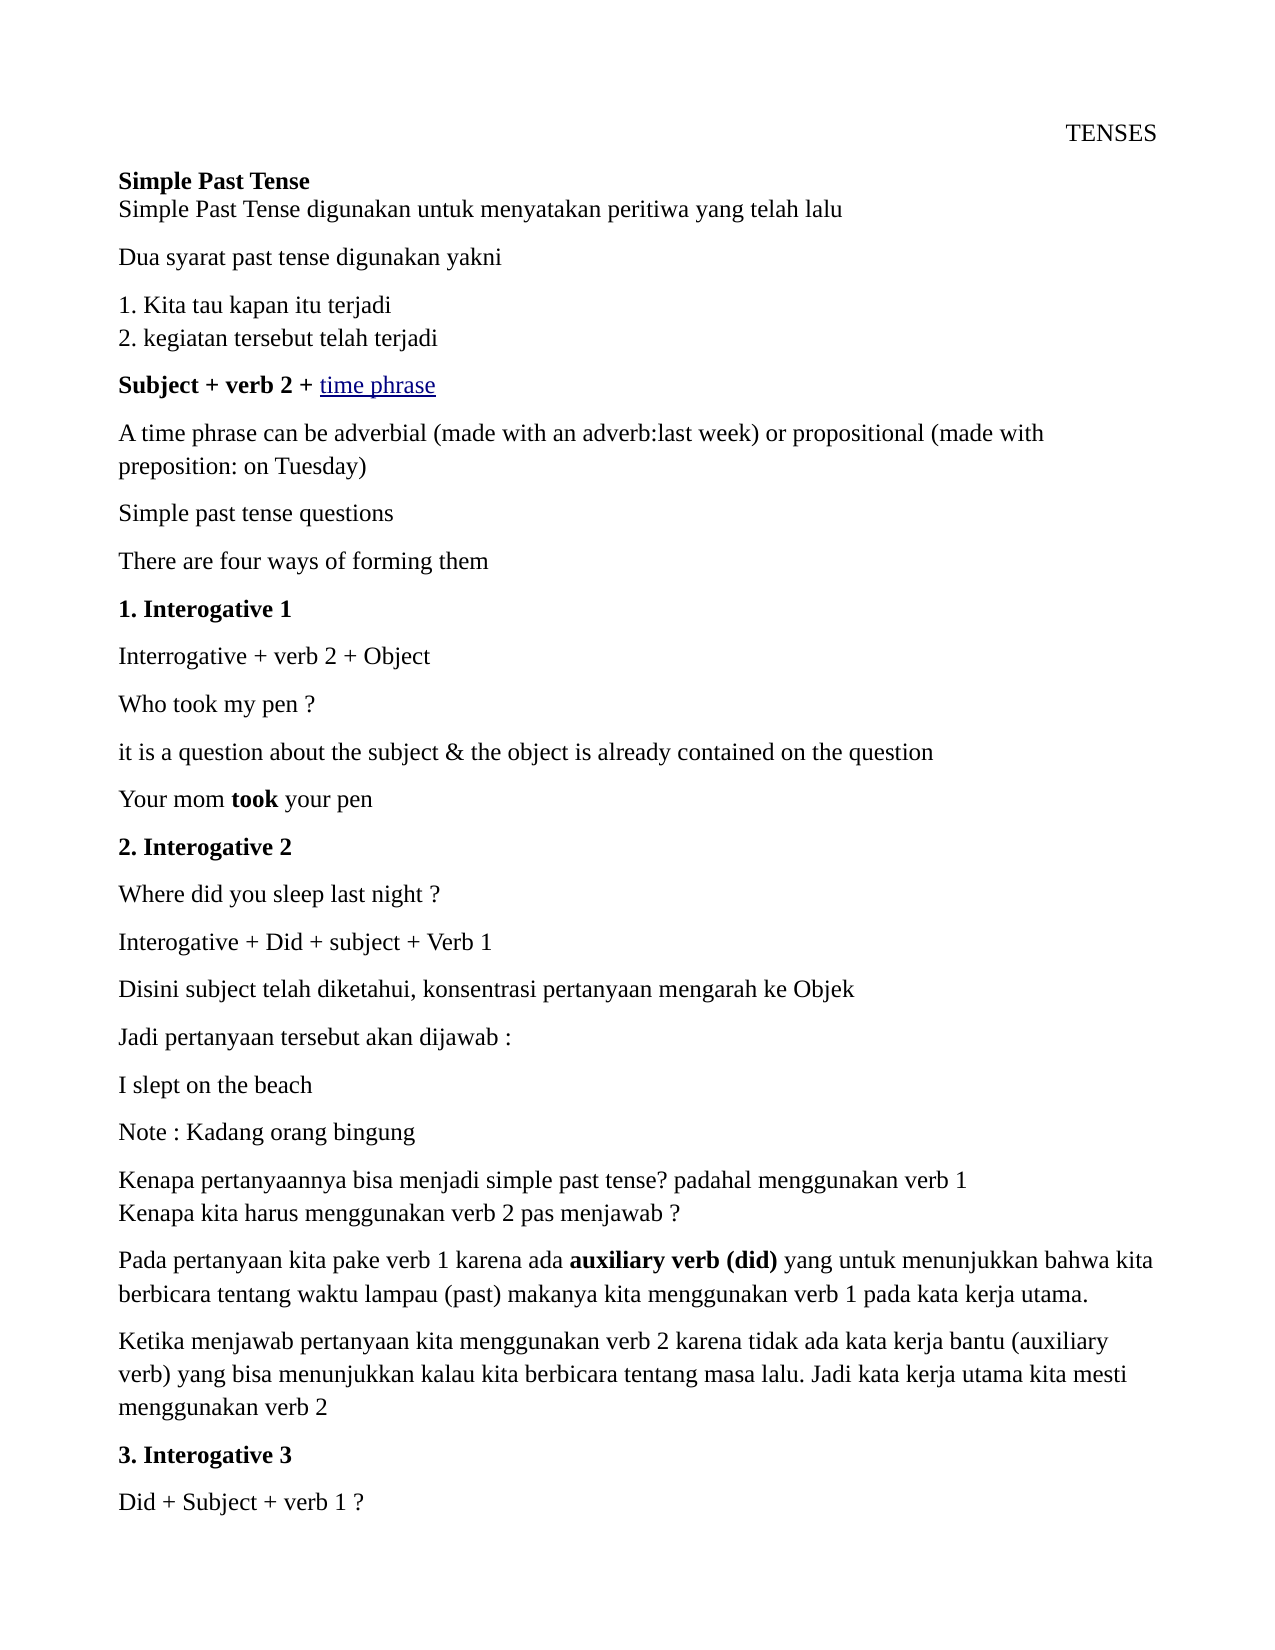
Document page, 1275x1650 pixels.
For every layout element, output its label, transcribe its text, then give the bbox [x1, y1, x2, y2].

text Your mom took your pen [118, 784, 1157, 813]
text Kenapa kita harus menggunakan verb 2 pas menjawab ? [118, 1198, 1157, 1227]
text I slept on the beach [118, 1070, 1157, 1098]
text Did + Subject + verb 1 ? [118, 1487, 1157, 1516]
text Kenapa pertanyaannya bisa menjadi simple past tense? padahal menggunakan verb 1 [118, 1165, 1157, 1194]
text Simple past tense questions [118, 498, 1157, 527]
text Interrogative + verb 2 + Object [118, 641, 1157, 670]
text Subject + verb 2 + time phrase [118, 370, 1157, 399]
text 1. Interogative 1 [118, 594, 1157, 622]
text TENSES [118, 118, 1157, 147]
text Jadi pertanyaan tersebut akan dijawab : [118, 1022, 1157, 1051]
text it is a question about the subject & the object is already contained on the question [118, 737, 1157, 765]
text Who took my pen ? [118, 689, 1157, 718]
text There are four ways of forming them [118, 546, 1157, 575]
text Pada pertanyaan kita pake verb 1 karena ada auxiliary verb (did) yang untuk menunjukkan bahwa kita berbicara tentang waktu lampau (past) makanya kita menggunakan verb 1 pada kata kerja utama. [118, 1246, 1157, 1307]
text 2. Interogative 2 [118, 832, 1157, 861]
text Dua syarat past tense digunakan yakni [118, 242, 1157, 271]
text Where did you sleep last night ? [118, 879, 1157, 908]
text A time phrase can be adverbial (made with an adverb:last week) or propositional (made with preposition: on Tuesday) [118, 418, 1157, 480]
text Interogative + Did + subject + Verb 1 [118, 927, 1157, 956]
text Simple Past Tense [118, 166, 1157, 194]
text 3. Interogative 3 [118, 1440, 1157, 1469]
text Disini subject telah diketahui, konsentrasi pertanyaan mengarah ke Objek [118, 974, 1157, 1003]
text Simple Past Tense digunakan untuk menyatakan peritiwa yang telah lalu [118, 194, 1157, 223]
text Ketika menjawab pertanyaan kita menggunakan verb 2 karena tidak ada kata kerja bantu (auxiliary verb) yang bisa menunjukkan kalau kita berbicara tentang masa lalu. Jadi kata kerja utama kita mesti menggunakan verb 2 [118, 1326, 1157, 1421]
text 1. Kita tau kapan itu terjadi 2. kegiatan tersebut telah terjadi [118, 290, 1157, 351]
text Note : Kadang orang bingung [118, 1117, 1157, 1146]
